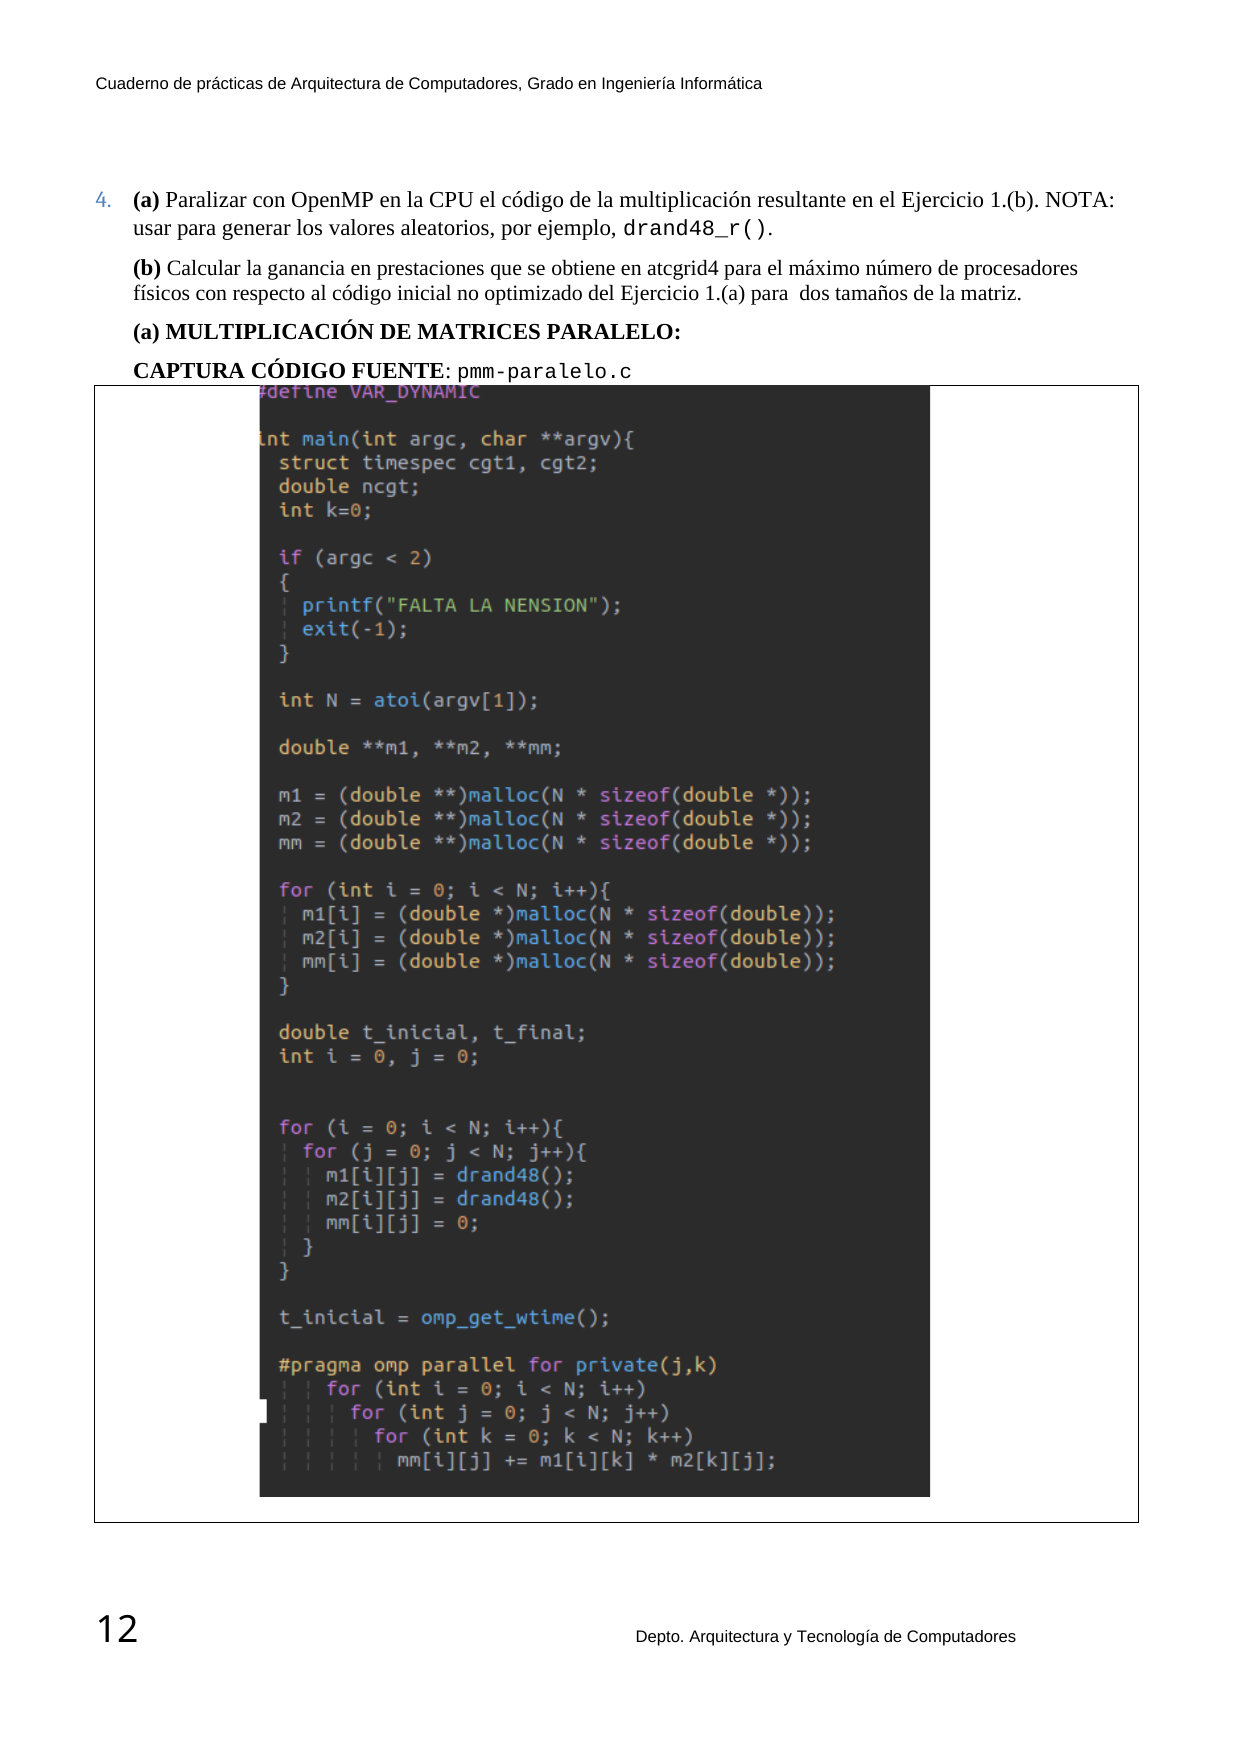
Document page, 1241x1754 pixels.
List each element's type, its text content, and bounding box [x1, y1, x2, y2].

list CAPTURA CÓDIGO FUENTE: pmm-paralelo.c [133, 357, 1137, 384]
table_header [95, 386, 1138, 1522]
list (a) Paralizar con OpenMP en la CPU el código de la multiplicación resultante en el Ejercicio 1.(b). NOTA: usar para generar los valores aleatorios, por ejemplo, drand48_r(). [95, 187, 1137, 242]
picture [259, 385, 931, 1497]
list (b) Calcular la ganancia en prestaciones que se obtiene en atcgrid4 para el máximo número de procesadores físicos con respecto al código inicial no optimizado del Ejercicio 1.(a) para dos tamaños de la matriz. [95, 254, 1137, 306]
list (a) MULTIPLICACIÓN DE MATRICES PARALELO: [133, 318, 1137, 344]
